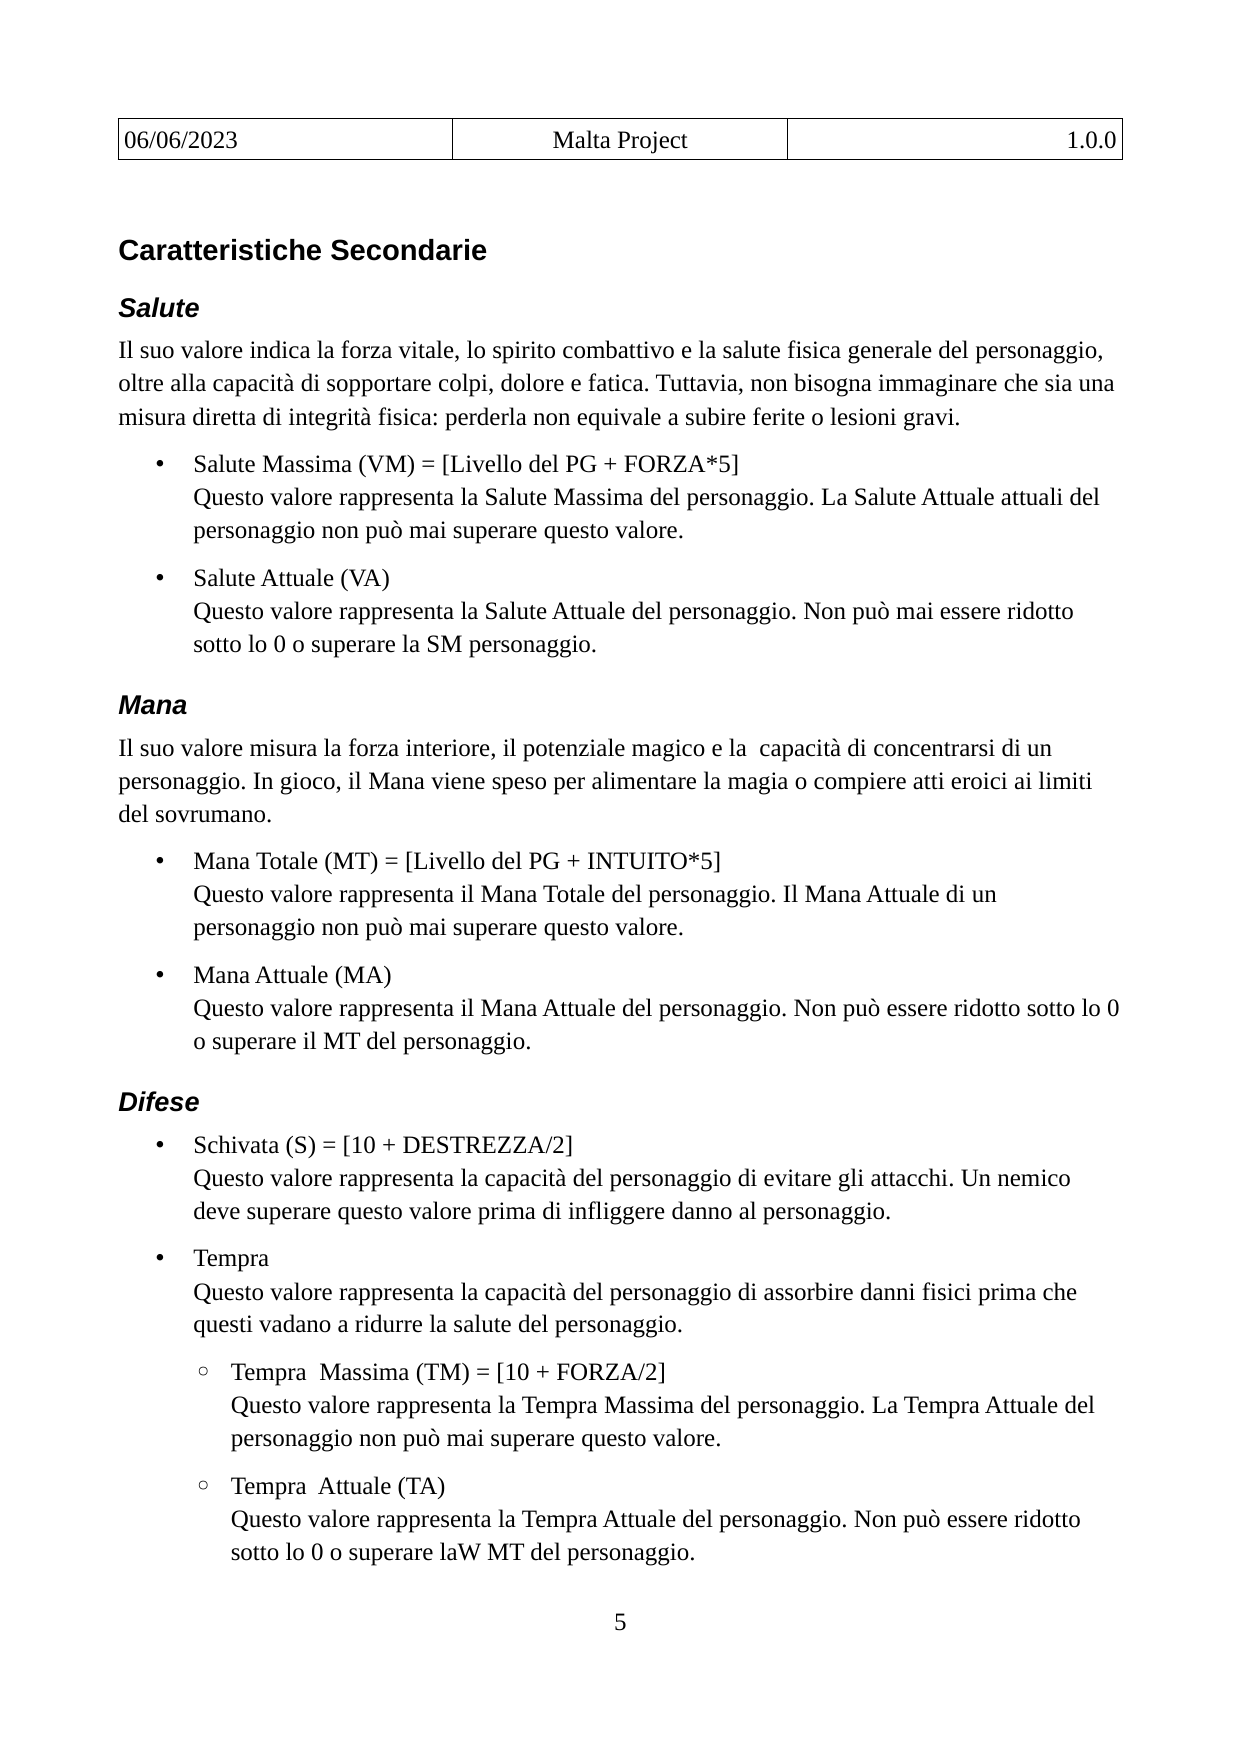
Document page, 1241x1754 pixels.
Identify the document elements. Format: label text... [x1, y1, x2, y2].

list Tempra Attuale (TA) Questo valore rappresenta la Tempra Attuale del personaggio. Non può essere ridotto sotto lo 0 o superare laW MT del personaggio. [193, 1471, 1122, 1566]
list Mana Totale (MT) = [Livello del PG + INTUITO*5] Questo valore rappresenta il Mana Totale del personaggio. Il Mana Attuale di un personaggio non può mai superare questo valore. [156, 846, 1122, 941]
list Schivata (S) = [10 + DESTREZZA/2] Questo valore rappresenta la capacità del personaggio di evitare gli attacchi. Un nemico deve superare questo valore prima di infliggere danno al personaggio. [156, 1130, 1122, 1225]
list Salute Attuale (VA) Questo valore rappresenta la Salute Attuale del personaggio. Non può mai essere ridotto sotto lo 0 o superare la SM personaggio. [156, 563, 1122, 658]
list Mana Attuale (MA) Questo valore rappresenta il Mana Attuale del personaggio. Non può essere ridotto sotto lo 0 o superare il MT del personaggio. [156, 960, 1122, 1055]
text Il suo valore indica la forza vitale, lo spirito combattivo e la salute fisica generale del personaggio, oltre alla capacità di sopportare colpi, dolore e fatica. Tuttavia, non bisogna immaginare che sia una misura diretta di integrità fisica: perderla non equivale a subire ferite o lesioni gravi. [118, 336, 1122, 430]
subtitle Difese [118, 1086, 1122, 1117]
subtitle Mana [118, 689, 1122, 720]
list Tempra Massima (TM) = [10 + FORZA/2] Questo valore rappresenta la Tempra Massima del personaggio. La Tempra Attuale del personaggio non può mai superare questo valore. [193, 1357, 1122, 1452]
list Tempra Questo valore rappresenta la capacità del personaggio di assorbire danni fisici prima che questi vadano a ridurre la salute del personaggio. [156, 1243, 1122, 1338]
subtitle Salute [118, 292, 1122, 323]
subtitle Caratteristiche Secondarie [118, 233, 1122, 267]
text Il suo valore misura la forza interiore, il potenziale magico e la capacità di concentrarsi di un personaggio. In gioco, il Mana viene speso per alimentare la magia o compiere atti eroici ai limiti del sovrumano. [118, 733, 1122, 827]
list Salute Massima (VM) = [Livello del PG + FORZA*5] Questo valore rappresenta la Salute Massima del personaggio. La Salute Attuale attuali del personaggio non può mai superare questo valore. [156, 449, 1122, 544]
